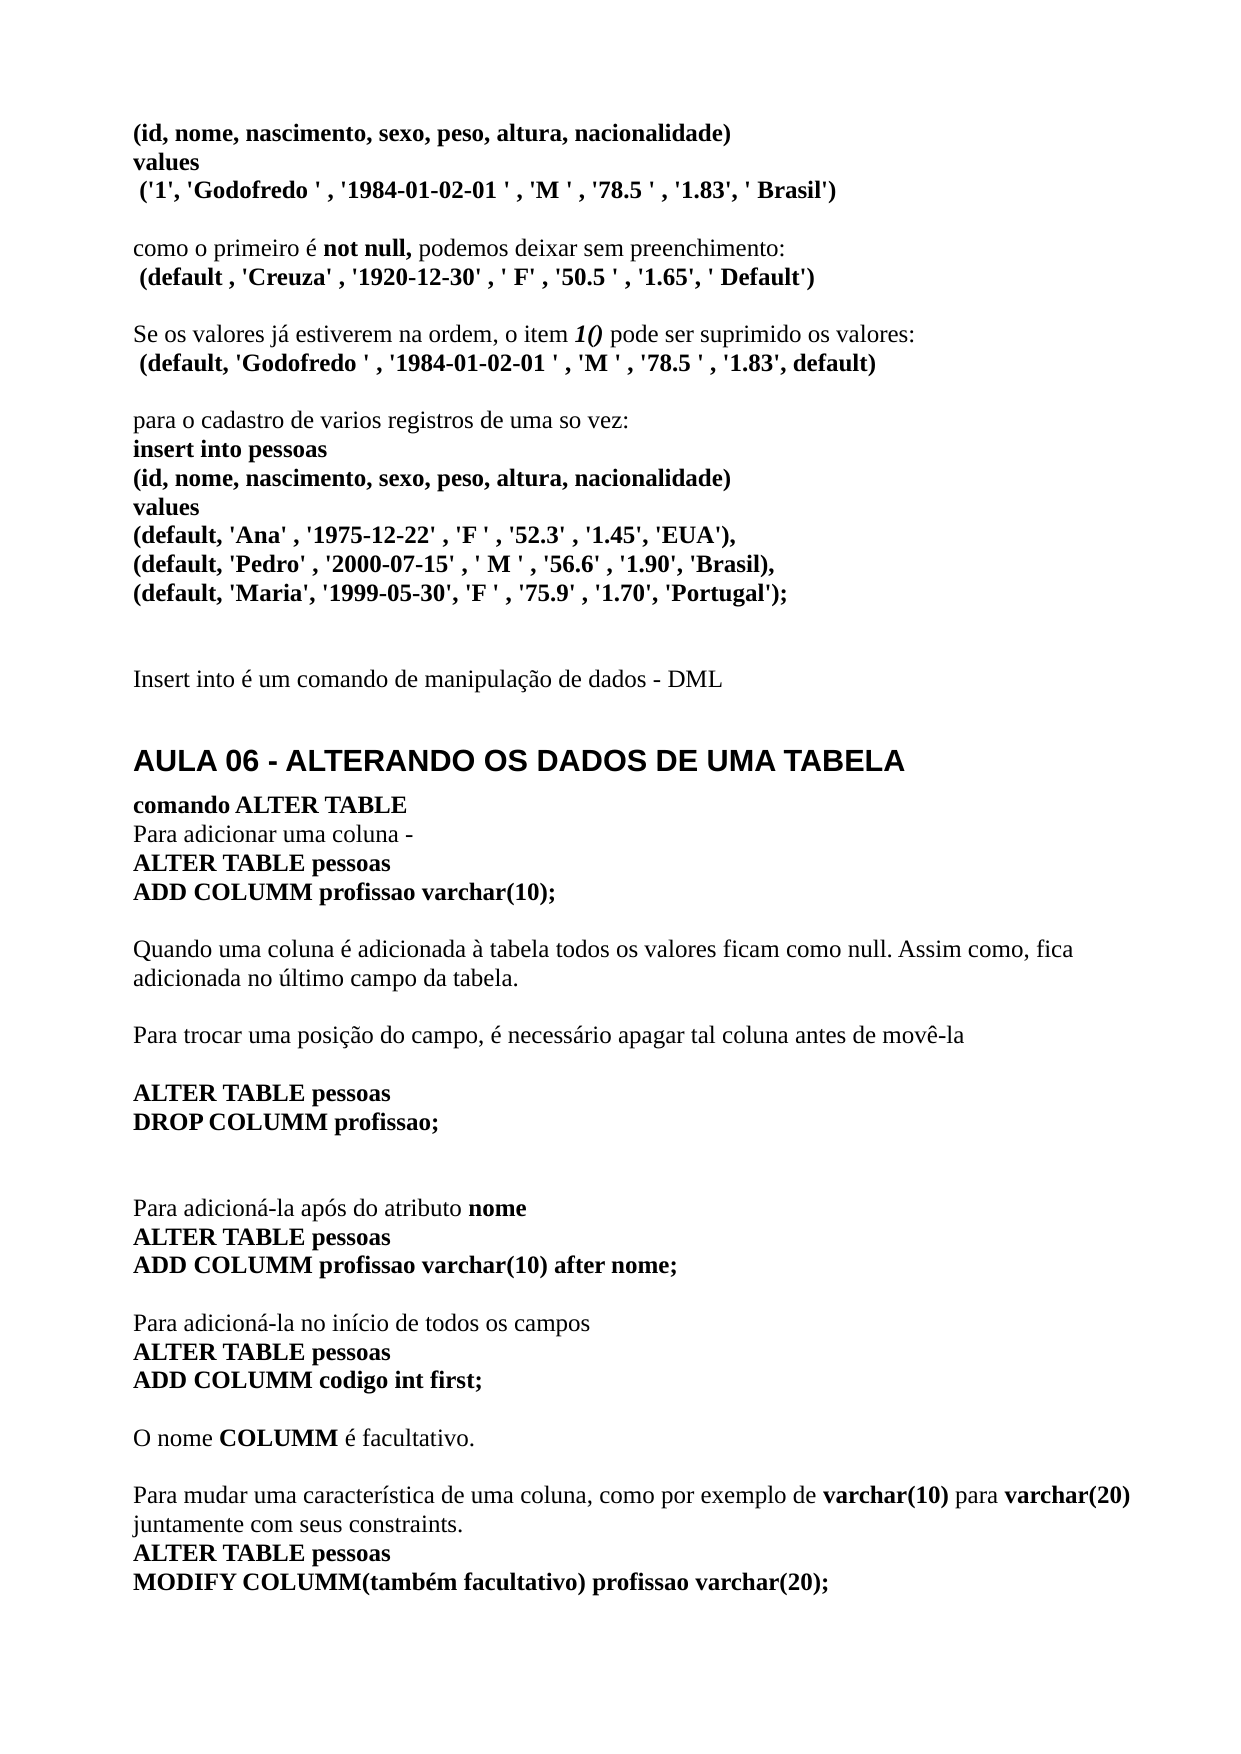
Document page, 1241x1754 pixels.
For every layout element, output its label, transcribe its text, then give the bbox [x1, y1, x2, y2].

text ALTER TABLE pessoas [133, 1538, 1185, 1567]
text Para trocar uma posição do campo, é necessário apagar tal coluna antes de movê-la [133, 1021, 1185, 1049]
text values [133, 492, 1185, 521]
text (id, nome, nascimento, sexo, peso, altura, nacionalidade) [133, 118, 1185, 147]
text (id, nome, nascimento, sexo, peso, altura, nacionalidade) [133, 463, 1185, 492]
text (default, 'Pedro' , '2000-07-15' , ' M ' , '56.6' , '1.90', 'Brasil), [133, 549, 1185, 578]
text ALTER TABLE pessoas [133, 848, 1185, 877]
text (default, 'Godofredo ' , '1984-01-02-01 ' , 'M ' , '78.5 ' , '1.83', default) [133, 348, 1185, 377]
text Quando uma coluna é adicionada à tabela todos os valores ficam como null. Assim como, fica adicionada no último campo da tabela. [133, 934, 1185, 992]
text ADD COLUMM profissao varchar(10); [133, 877, 1185, 906]
text Para adicioná-la no início de todos os campos [133, 1308, 1185, 1337]
text Para adicionar uma coluna - [133, 819, 1185, 848]
text ALTER TABLE pessoas [133, 1078, 1185, 1107]
text Para mudar uma característica de uma coluna, como por exemplo de varchar(10) para varchar(20) juntamente com seus constraints. [133, 1481, 1185, 1538]
text (default, 'Maria', '1999-05-30', 'F ' , '75.9' , '1.70', 'Portugal'); [133, 578, 1185, 607]
text DROP COLUMM profissao; [133, 1107, 1185, 1136]
text ADD COLUMM profissao varchar(10) after nome; [133, 1251, 1185, 1279]
text comando ALTER TABLE [133, 791, 1185, 819]
text MODIFY COLUMM(também facultativo) profissao varchar(20); [133, 1567, 1185, 1596]
subtitle Aula 06 - Alterando os dados de uma tabela [133, 743, 1185, 778]
text como o primeiro é not null, podemos deixar sem preenchimento: [133, 233, 1185, 262]
text Se os valores já estiverem na ordem, o item 1() pode ser suprimido os valores: [133, 319, 1185, 348]
text (default , 'Creuza' , '1920-12-30' , ' F' , '50.5 ' , '1.65', ' Default') [133, 262, 1185, 291]
text values [133, 147, 1185, 176]
text ADD COLUMM codigo int first; [133, 1366, 1185, 1394]
text (default, 'Ana' , '1975-12-22' , 'F ' , '52.3' , '1.45', 'EUA'), [133, 521, 1185, 549]
text Insert into é um comando de manipulação de dados - DML [133, 664, 1185, 693]
text ('1', 'Godofredo ' , '1984-01-02-01 ' , 'M ' , '78.5 ' , '1.83', ' Brasil') [133, 176, 1185, 204]
text O nome COLUMM é facultativo. [133, 1423, 1185, 1452]
text ALTER TABLE pessoas [133, 1222, 1185, 1251]
text ALTER TABLE pessoas [133, 1337, 1185, 1366]
text Para adicioná-la após do atributo nome [133, 1193, 1185, 1222]
text insert into pessoas [133, 434, 1185, 463]
text para o cadastro de varios registros de uma so vez: [133, 406, 1185, 434]
